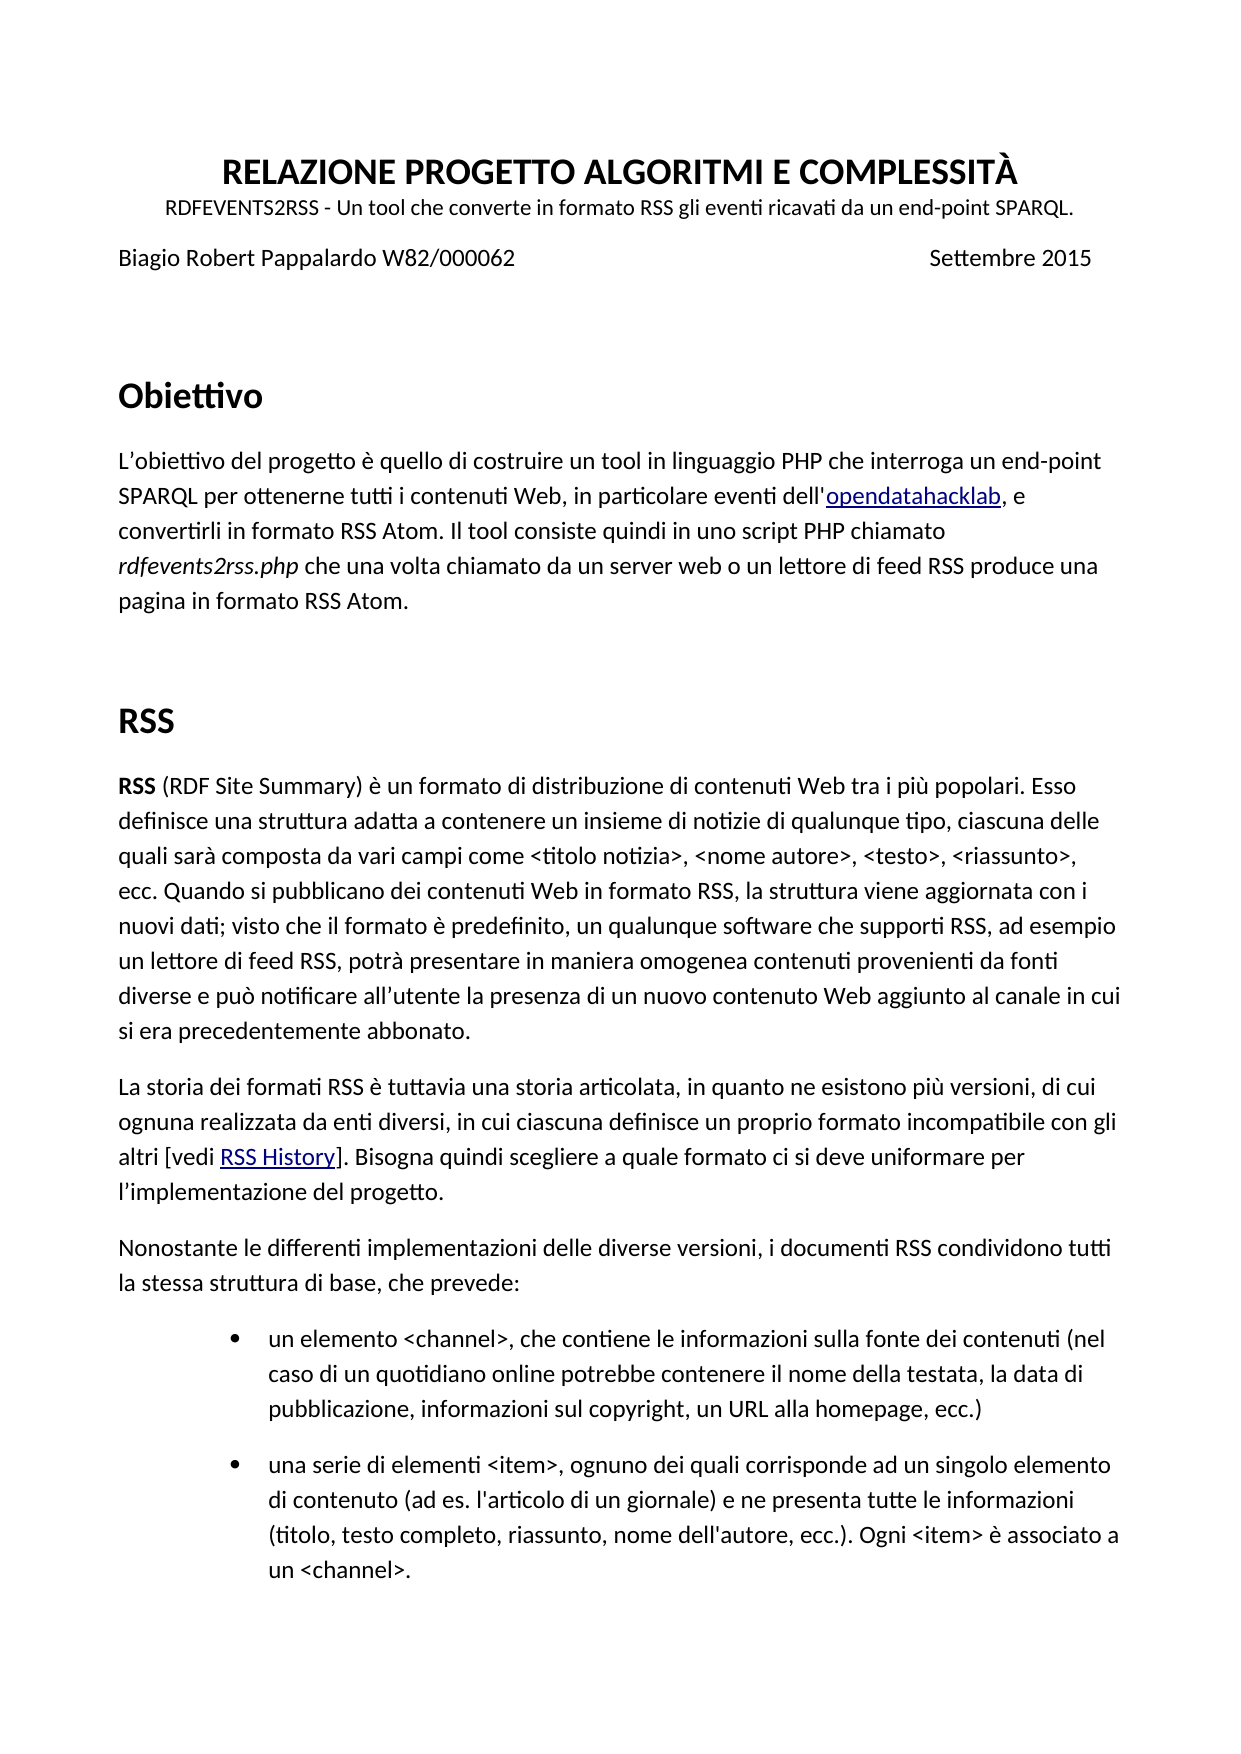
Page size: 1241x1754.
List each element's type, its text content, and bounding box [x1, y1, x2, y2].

text Biagio Robert Pappalardo W82/000062 Settembre 2015 [118, 242, 1122, 273]
text Nonostante le differenti implementazioni delle diverse versioni, i documenti RSS condividono tutti la stessa struttura di base, che prevede: [118, 1232, 1122, 1298]
text La storia dei formati RSS è tuttavia una storia articolata, in quanto ne esistono più versioni, di cui ognuna realizzata da enti diversi, in cui ciascuna definisce un proprio formato incompatibile con gli altri [vedi RSS History]. Bisogna quindi scegliere a quale formato ci si deve uniformare per l’implementazione del progetto. [118, 1071, 1122, 1207]
text RSS [118, 697, 1122, 743]
text Obiettivo [118, 372, 1122, 417]
list una serie di elementi <item>, ognuno dei quali corrisponde ad un singolo elemento di contenuto (ad es. l'articolo di un giornale) e ne presenta tutte le informazioni (titolo, testo completo, riassunto, nome dell'autore, ecc.). Ogni <item> è associato a un <channel>. [231, 1449, 1122, 1584]
text RELAZIONE PROGETTO ALGORITMI E COMPLESSITÀ RDFEVENTS2RSS - Un tool che converte in formato RSS gli eventi ricavati da un end-point SPARQL. [118, 148, 1122, 221]
text RSS (RDF Site Summary) è un formato di distribuzione di contenuti Web tra i più popolari. Esso definisce una struttura adatta a contenere un insieme di notizie di qualunque tipo, ciascuna delle quali sarà composta da vari campi come <titolo notizia>, <nome autore>, <testo>, <riassunto>, ecc. Quando si pubblicano dei contenuti Web in formato RSS, la struttura viene aggiornata con i nuovi dati; visto che il formato è predefinito, un qualunque software che supporti RSS, ad esempio un lettore di feed RSS, potrà presentare in maniera omogenea contenuti provenienti da fonti diverse e può notificare all’utente la presenza di un nuovo contenuto Web aggiunto al canale in cui si era precedentemente abbonato. [118, 770, 1122, 1046]
list un elemento <channel>, che contiene le informazioni sulla fonte dei contenuti (nel caso di un quotidiano online potrebbe contenere il nome della testata, la data di pubblicazione, informazioni sul copyright, un URL alla homepage, ecc.) [231, 1323, 1122, 1423]
text L’obiettivo del progetto è quello di costruire un tool in linguaggio PHP che interroga un end-point SPARQL per ottenerne tutti i contenuti Web, in particolare eventi dell'opendatahacklab, e convertirli in formato RSS Atom. Il tool consiste quindi in uno script PHP chiamato rdfevents2rss.php che una volta chiamato da un server web o un lettore di feed RSS produce una pagina in formato RSS Atom. [118, 445, 1122, 616]
